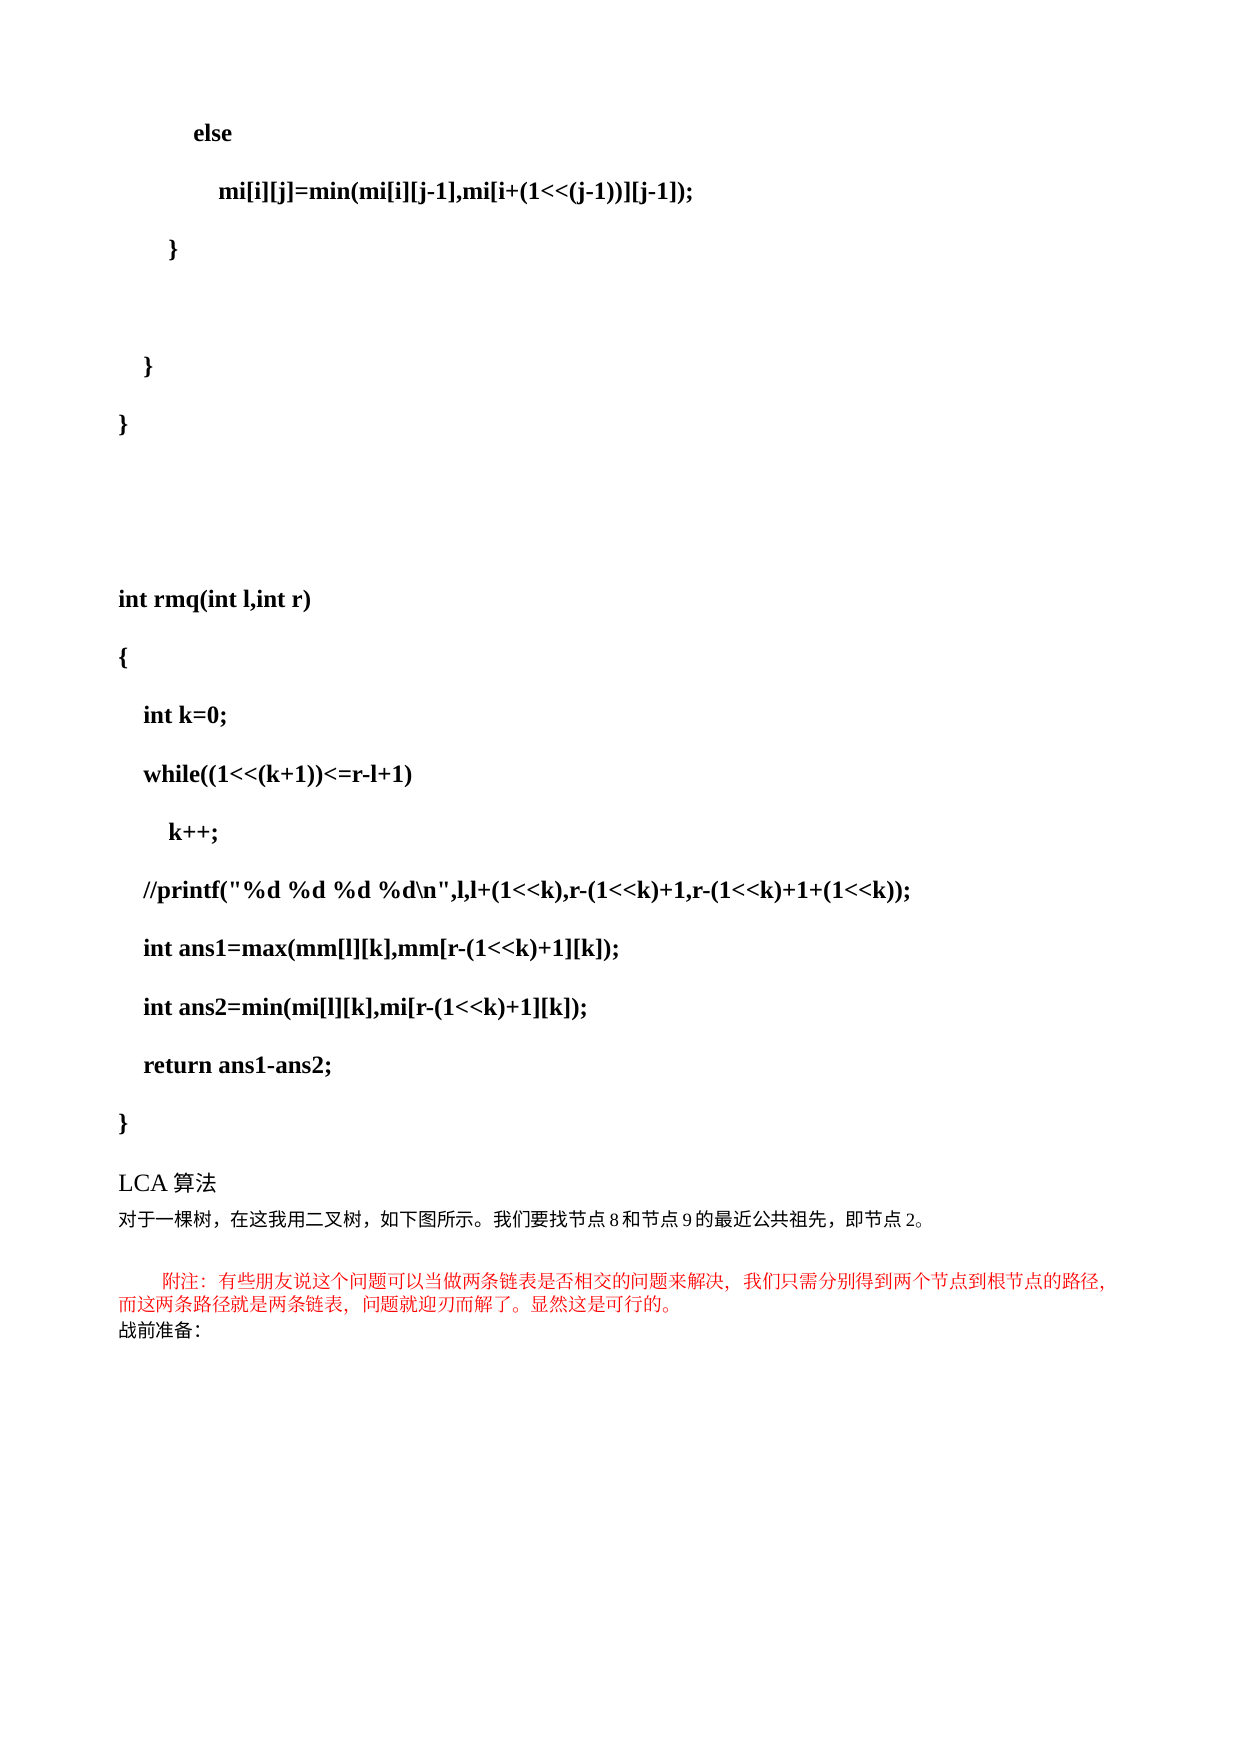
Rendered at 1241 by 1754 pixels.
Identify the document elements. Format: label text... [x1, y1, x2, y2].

text int rmq(int l,int r) [118, 584, 1122, 613]
text return ans1-ans2; [118, 1050, 1122, 1078]
text } [118, 351, 1122, 380]
text { [118, 642, 1122, 671]
text //printf("%d %d %d %d\n",l,l+(1<<k),r-(1<<k)+1,r-(1<<k)+1+(1<<k)); [118, 875, 1122, 904]
text k++; [118, 817, 1122, 846]
text } [118, 1108, 1122, 1137]
text LCA算法 [118, 1166, 1122, 1198]
text int ans1=max(mm[l][k],mm[r-(1<<k)+1][k]); [118, 933, 1122, 962]
text int ans2=min(mi[l][k],mi[r-(1<<k)+1][k]); [118, 992, 1122, 1020]
text mi[i][j]=min(mi[i][j-1],mi[i+(1<<(j-1))][j-1]); [118, 176, 1122, 205]
text } [118, 234, 1122, 263]
text 附注：有些朋友说这个问题可以当做两条链表是否相交的问题来解决，我们只需分别得到两个节点到根节点的路径，而这两条路径就是两条链表，问题就迎刃而解了。显然这是可行的。 [118, 1266, 1122, 1316]
text while((1<<(k+1))<=r-l+1) [118, 759, 1122, 787]
text 战前准备： [118, 1316, 1122, 1343]
text int k=0; [118, 700, 1122, 729]
text 对于一棵树，在这我用二叉树，如下图所示。我们要找节点8和节点9的最近公共祖先，即节点2。 [118, 1204, 1122, 1231]
text } [118, 409, 1122, 438]
text else [118, 118, 1122, 147]
